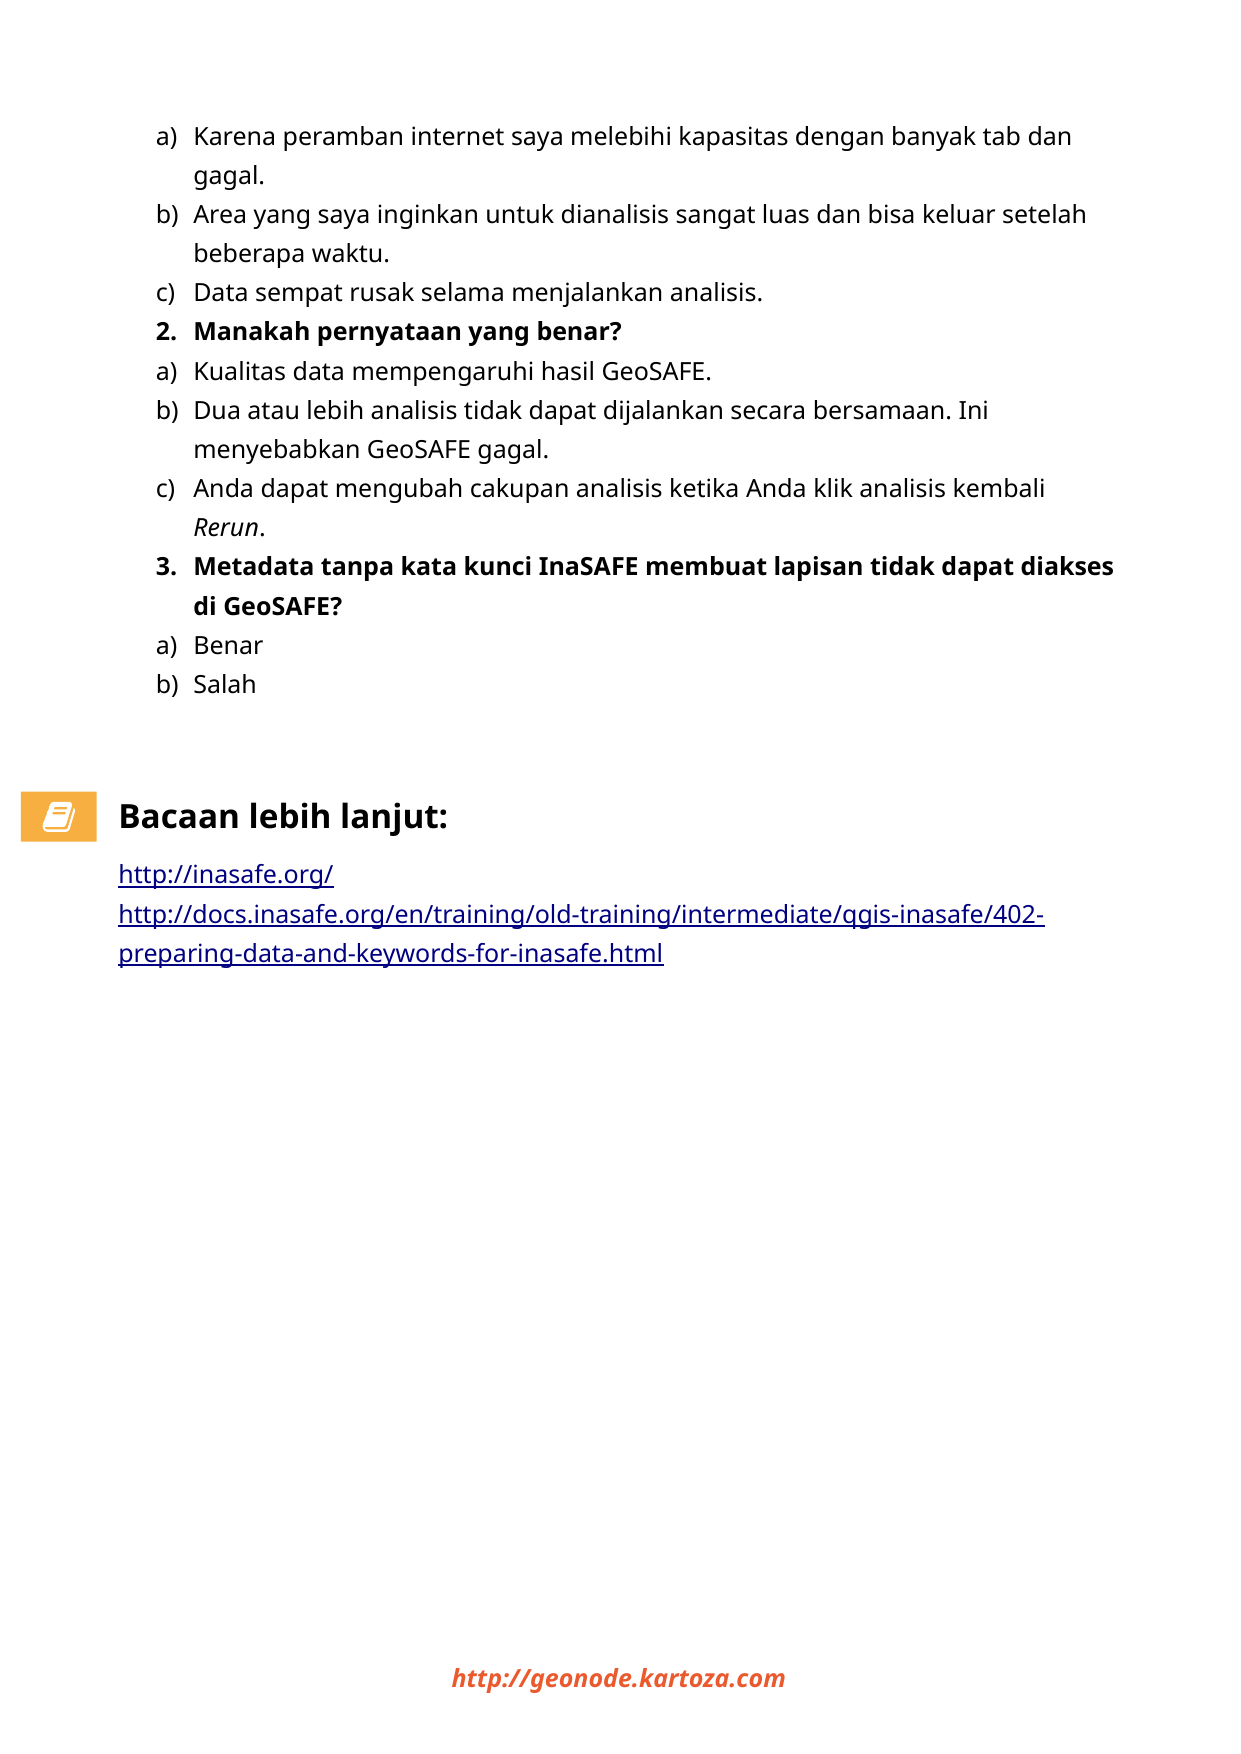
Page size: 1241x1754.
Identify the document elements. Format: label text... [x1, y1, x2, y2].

text http://inasafe.org/ [118, 857, 1122, 891]
list Anda dapat mengubah cakupan analisis ketika Anda klik analisis kembali Rerun. [156, 471, 1122, 544]
list Karena peramban internet saya melebihi kapasitas dengan banyak tab dan gagal. [156, 118, 1122, 191]
list Kualitas data mempengaruhi hasil GeoSAFE. [156, 353, 1122, 387]
text http://docs.inasafe.org/en/training/old-training/intermediate/qgis-inasafe/402-preparing-data-and-keywords-for-inasafe.html [118, 896, 1122, 969]
list Data sempat rusak selama menjalankan analisis. [156, 275, 1122, 309]
list Salah [156, 666, 1122, 701]
list Manakah pernyataan yang benar? [156, 314, 1122, 348]
list Metadata tanpa kata kunci InaSAFE membuat lapisan tidak dapat diakses di GeoSAFE? [156, 549, 1122, 622]
subtitle Bacaan lebih lanjut: [118, 793, 1122, 838]
list Benar [156, 627, 1122, 661]
list Area yang saya inginkan untuk dianalisis sangat luas dan bisa keluar setelah beberapa waktu. [156, 196, 1122, 270]
list Dua atau lebih analisis tidak dapat dijalankan secara bersamaan. Ini menyebabkan GeoSAFE gagal. [156, 392, 1122, 466]
